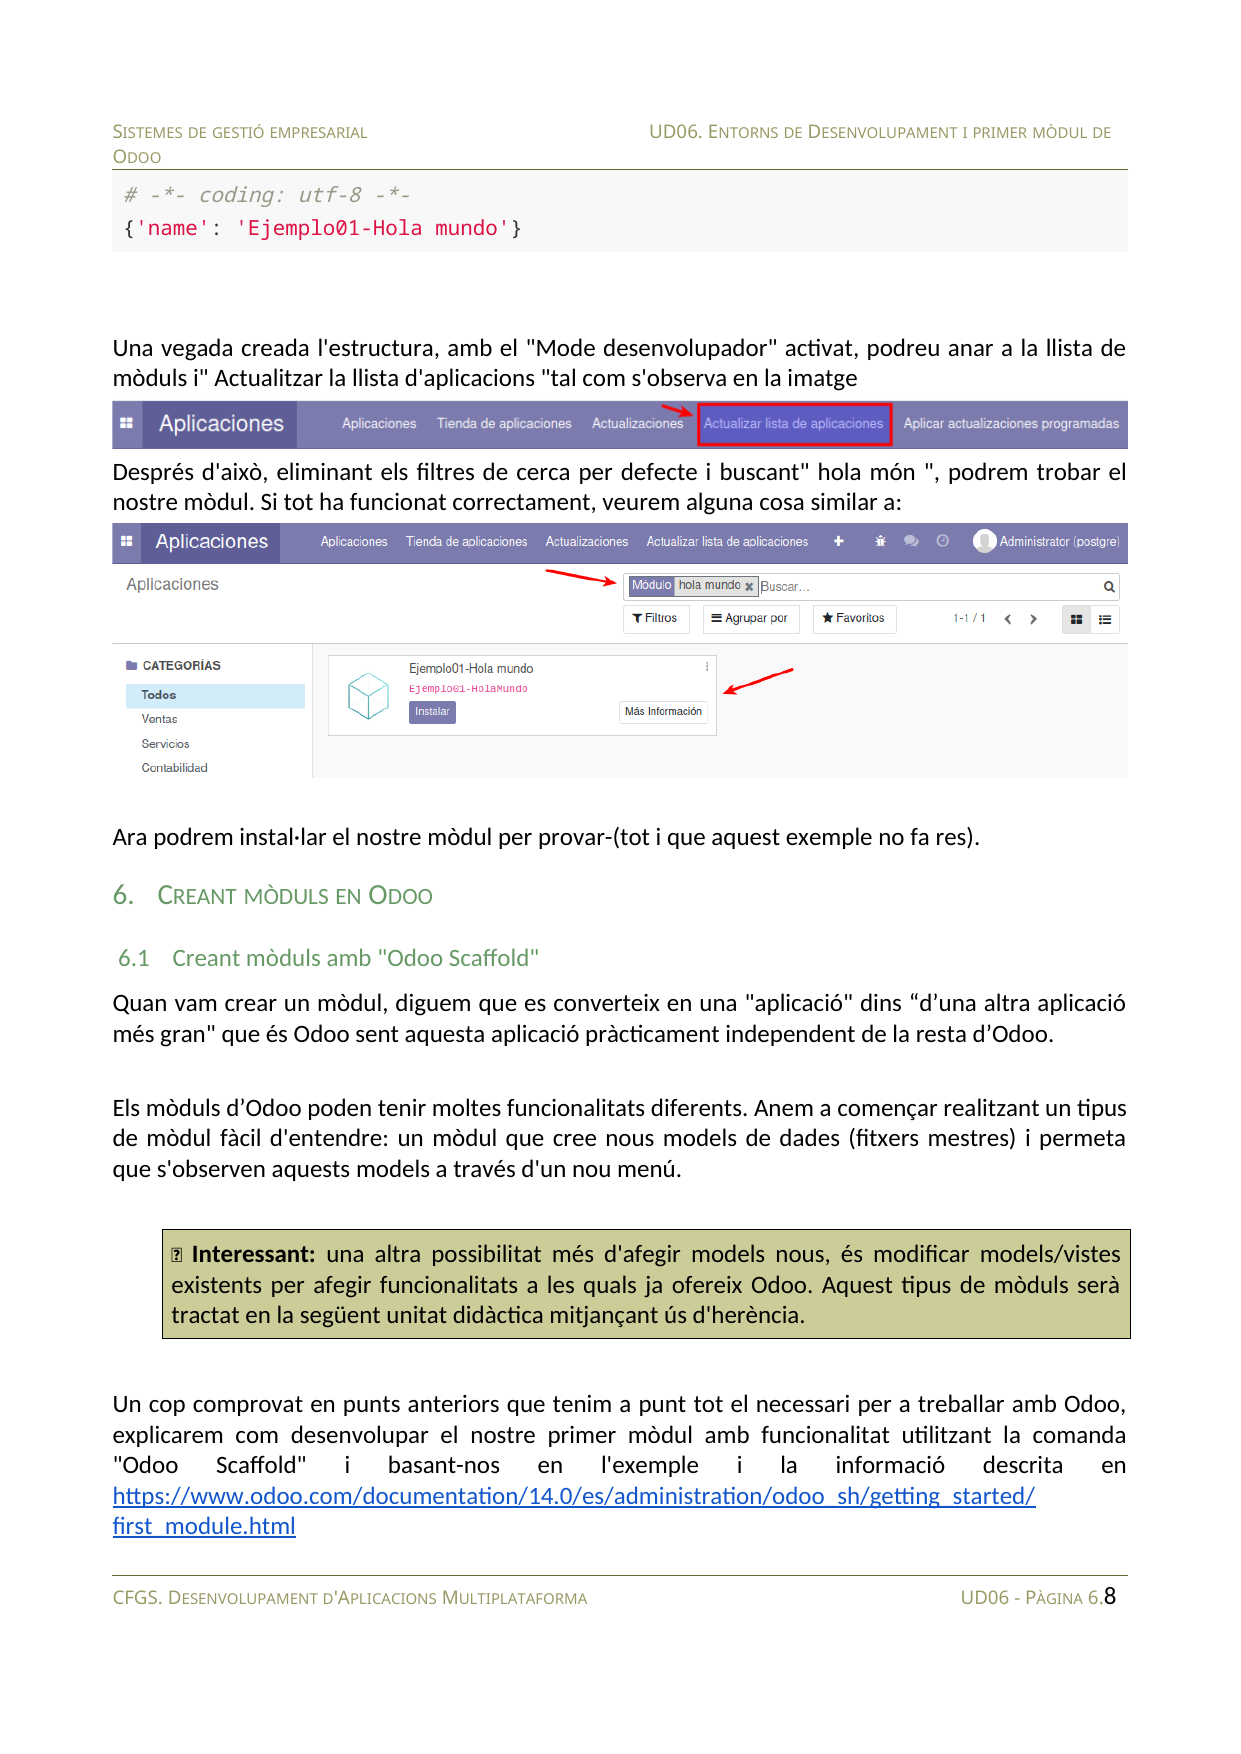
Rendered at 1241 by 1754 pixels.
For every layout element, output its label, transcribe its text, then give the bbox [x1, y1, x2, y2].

text 💬 Interessant: una altra possibilitat més d'afegir models nous, és modificar models/vistes existents per afegir funcionalitats a les quals ja ofereix Odoo. Aquest tipus de mòduls serà tractat en la següent unitat didàctica mitjançant ús d'herència. [163, 1230, 1130, 1338]
picture [112, 399, 1128, 450]
text Ara podrem instal·lar el nostre mòdul per provar-(tot i que aquest exemple no fa res). [112, 821, 1128, 852]
subtitle Creant mòduls en Odoo [112, 876, 1128, 912]
text Després d'això, eliminant els filtres de cerca per defecte i buscant" hola món ", podrem trobar el nostre mòdul. Si tot ha funcionat correctament, veurem alguna cosa similar a: [112, 456, 1128, 517]
text Quan vam crear un mòdul, diguem que es converteix en una "aplicació" dins “d’una altra aplicació més gran" que és Odoo sent aquesta aplicació pràcticament independent de la resta d’Odoo. [112, 987, 1128, 1048]
text Una vegada creada l'estructura, amb el "Mode desenvolupador" activat, podreu anar a la llista de mòduls i" Actualitzar la llista d'aplicacions "tal com s'observa en la imatge [112, 332, 1128, 393]
text Un cop comprovat en punts anteriors que tenim a punt tot el necessari per a treballar amb Odoo, explicarem com desenvolupar el nostre primer mòdul amb funcionalitat utilitzant la comanda "Odoo Scaffold" i basant-nos en l'exemple i la informació descrita en https://www.odoo.com/documentation/14.0/es/administration/odoo_sh/getting_started/first_module.html [112, 1388, 1128, 1541]
picture [112, 523, 1128, 778]
table_header # -*- coding: utf-8 -*- {'name': 'Ejemplo01-Hola mundo'} [112, 170, 1128, 252]
text Els mòduls d’Odoo poden tenir moltes funcionalitats diferents. Anem a començar realitzant un tipus de mòdul fàcil d'entendre: un mòdul que cree nous models de dades (fitxers mestres) i permeta que s'observen aquests models a través d'un nou menú. [112, 1092, 1128, 1183]
subtitle Creant mòduls amb "Odoo Scaffold" [112, 942, 1128, 973]
